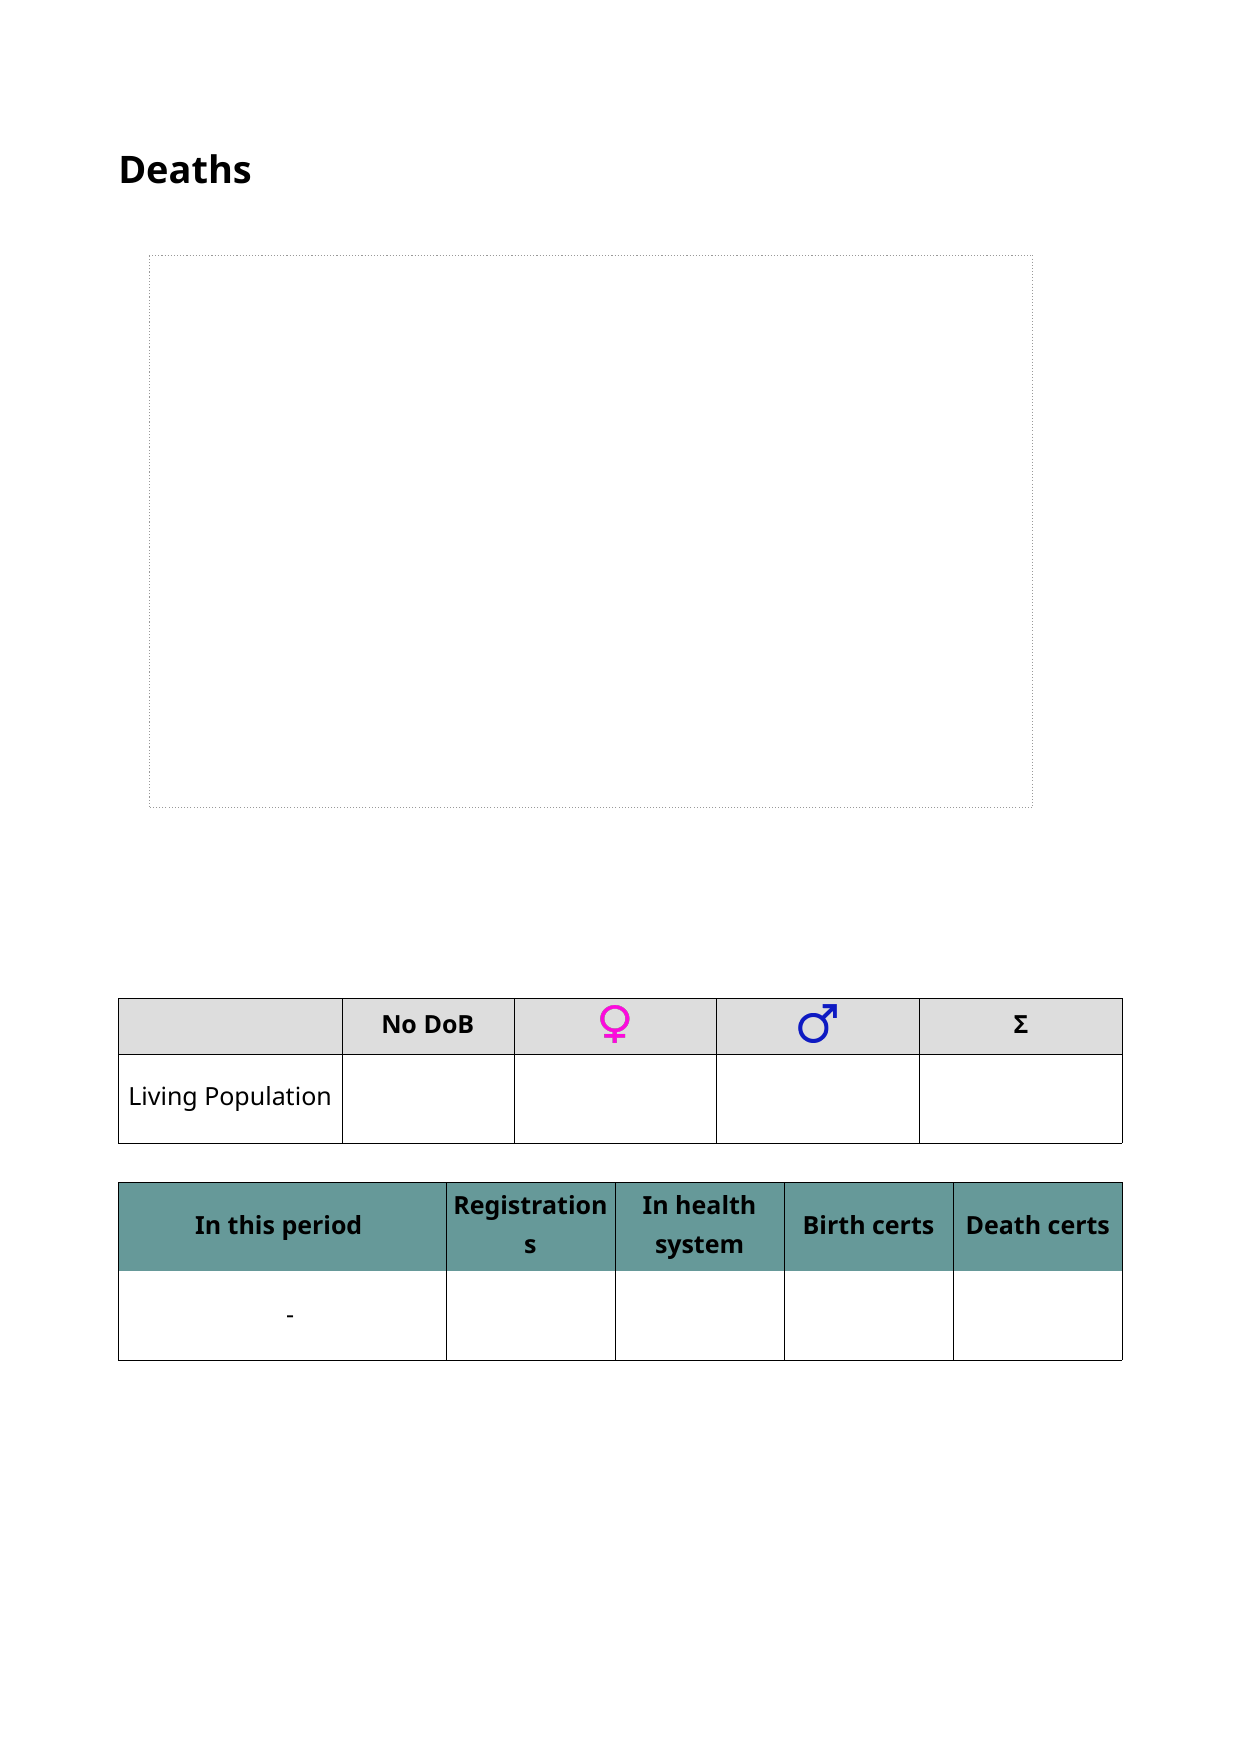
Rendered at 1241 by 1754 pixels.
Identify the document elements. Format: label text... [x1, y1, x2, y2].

text <if test="demographics"> [118, 959, 1122, 993]
table_cell <start_date> - <end_date> [119, 1271, 446, 1360]
picture [797, 1003, 838, 1044]
table_cell <new_in_health_system> [616, 1271, 784, 1360]
subtitle Deaths [118, 143, 1122, 195]
table_header [717, 999, 919, 1054]
table_header Registrations [447, 1183, 615, 1271]
table_header Death certs [954, 1183, 1122, 1271]
table_cell <new_deaths> [954, 1271, 1122, 1360]
table_header Σ [920, 999, 1122, 1054]
table_cell <ptotal_f> [515, 1055, 716, 1143]
table_cell Living Population [119, 1055, 342, 1143]
table_header No DoB [343, 999, 514, 1054]
table_header In health system [616, 1183, 784, 1271]
table_cell <no_dob> [343, 1055, 514, 1143]
table_header [515, 999, 716, 1054]
table_cell <new_births> [785, 1271, 953, 1360]
picture [598, 1004, 632, 1044]
table_header In this period [119, 1183, 446, 1271]
table_header Birth certs [785, 1183, 953, 1271]
text </if> [118, 1361, 1122, 1394]
table_cell <ptotal_m> [717, 1055, 919, 1143]
table_header [119, 999, 342, 1054]
table_cell <ptotal_f + ptotal_m> [920, 1055, 1122, 1143]
table_cell <new_people> [447, 1271, 615, 1360]
